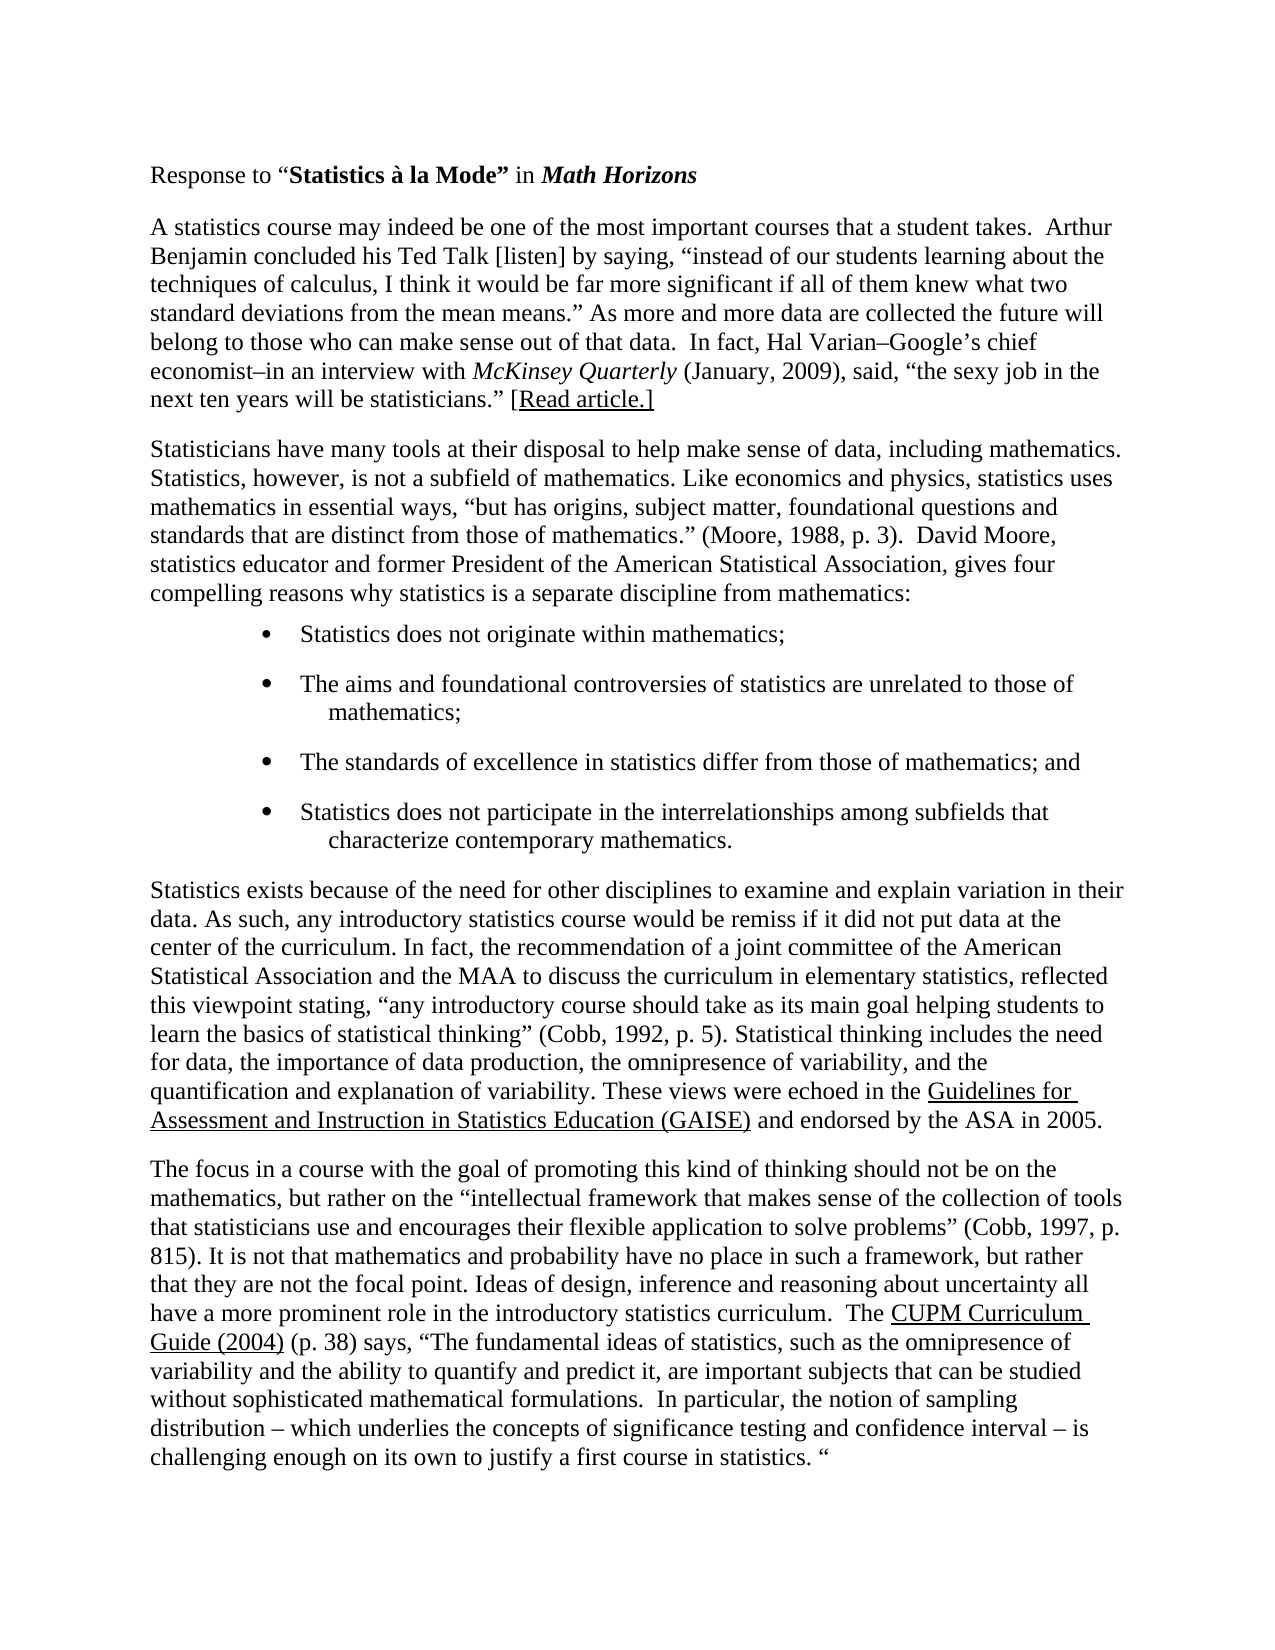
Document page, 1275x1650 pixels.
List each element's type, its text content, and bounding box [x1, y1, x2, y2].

text The focus in a course with the goal of promoting this kind of thinking should not be on the mathematics, but rather on the “intellectual framework that makes sense of the collection of tools that statisticians use and encourages their flexible application to solve problems” (Cobb, 1997, p. 815). It is not that mathematics and probability have no place in such a framework, but rather that they are not the focal point. Ideas of design, inference and reasoning about uncertainty all have a more prominent role in the introductory statistics curriculum. The CUPM Curriculum Guide (2004) (p. 38) says, “The fundamental ideas of statistics, such as the omnipresence of variability and the ability to quantify and predict it, are important subjects that can be studied without sophisticated mathematical formulations. In particular, the notion of sampling distribution – which underlies the concepts of significance testing and confidence interval – is challenging enough on its own to justify a first course in statistics. “ [150, 1154, 1125, 1471]
text Response to “Statistics à la Mode” in Math Horizons [150, 160, 1125, 189]
list The standards of excellence in statistics differ from those of mathematics; and [262, 747, 1125, 776]
text Statistics exists because of the need for other disciplines to examine and explain variation in their data. As such, any introductory statistics course would be remiss if it did not put data at the center of the curriculum. In fact, the recommendation of a joint committee of the American Statistical Association and the MAA to discuss the curriculum in elementary statistics, reflected this viewpoint stating, “any introductory course should take as its main goal helping students to learn the basics of statistical thinking” (Cobb, 1992, p. 5). Statistical thinking includes the need for data, the importance of data production, the omnipresence of variability, and the quantification and explanation of variability. These views were echoed in the Guidelines for Assessment and Instruction in Statistics Education (GAISE) and endorsed by the ASA in 2005. [150, 875, 1125, 1134]
list The aims and foundational controversies of statistics are unrelated to those of mathematics; [262, 669, 1125, 726]
text A statistics course may indeed be one of the most important courses that a student takes. Arthur Benjamin concluded his Ted Talk [listen] by saying, “instead of our students learning about the techniques of calculus, I think it would be far more significant if all of them knew what two standard deviations from the mean means.” As more and more data are collected the future will belong to those who can make sense out of that data. In fact, Hal Varian–Google’s chief economist–in an interview with McKinsey Quarterly (January, 2009), said, “the sexy job in the next ten years will be statisticians.” [Read article.] [150, 212, 1125, 413]
list Statistics does not originate within mathematics; [262, 619, 1125, 648]
text Statisticians have many tools at their disposal to help make sense of data, including mathematics. Statistics, however, is not a subfield of mathematics. Like economics and physics, statistics uses mathematics in essential ways, “but has origins, subject matter, foundational questions and standards that are distinct from those of mathematics.” (Moore, 1988, p. 3). David Moore, statistics educator and former President of the American Statistical Association, gives four compelling reasons why statistics is a separate discipline from mathematics: [150, 434, 1125, 607]
list Statistics does not participate in the interrelationships among subfields that characterize contemporary mathematics. [262, 797, 1125, 854]
